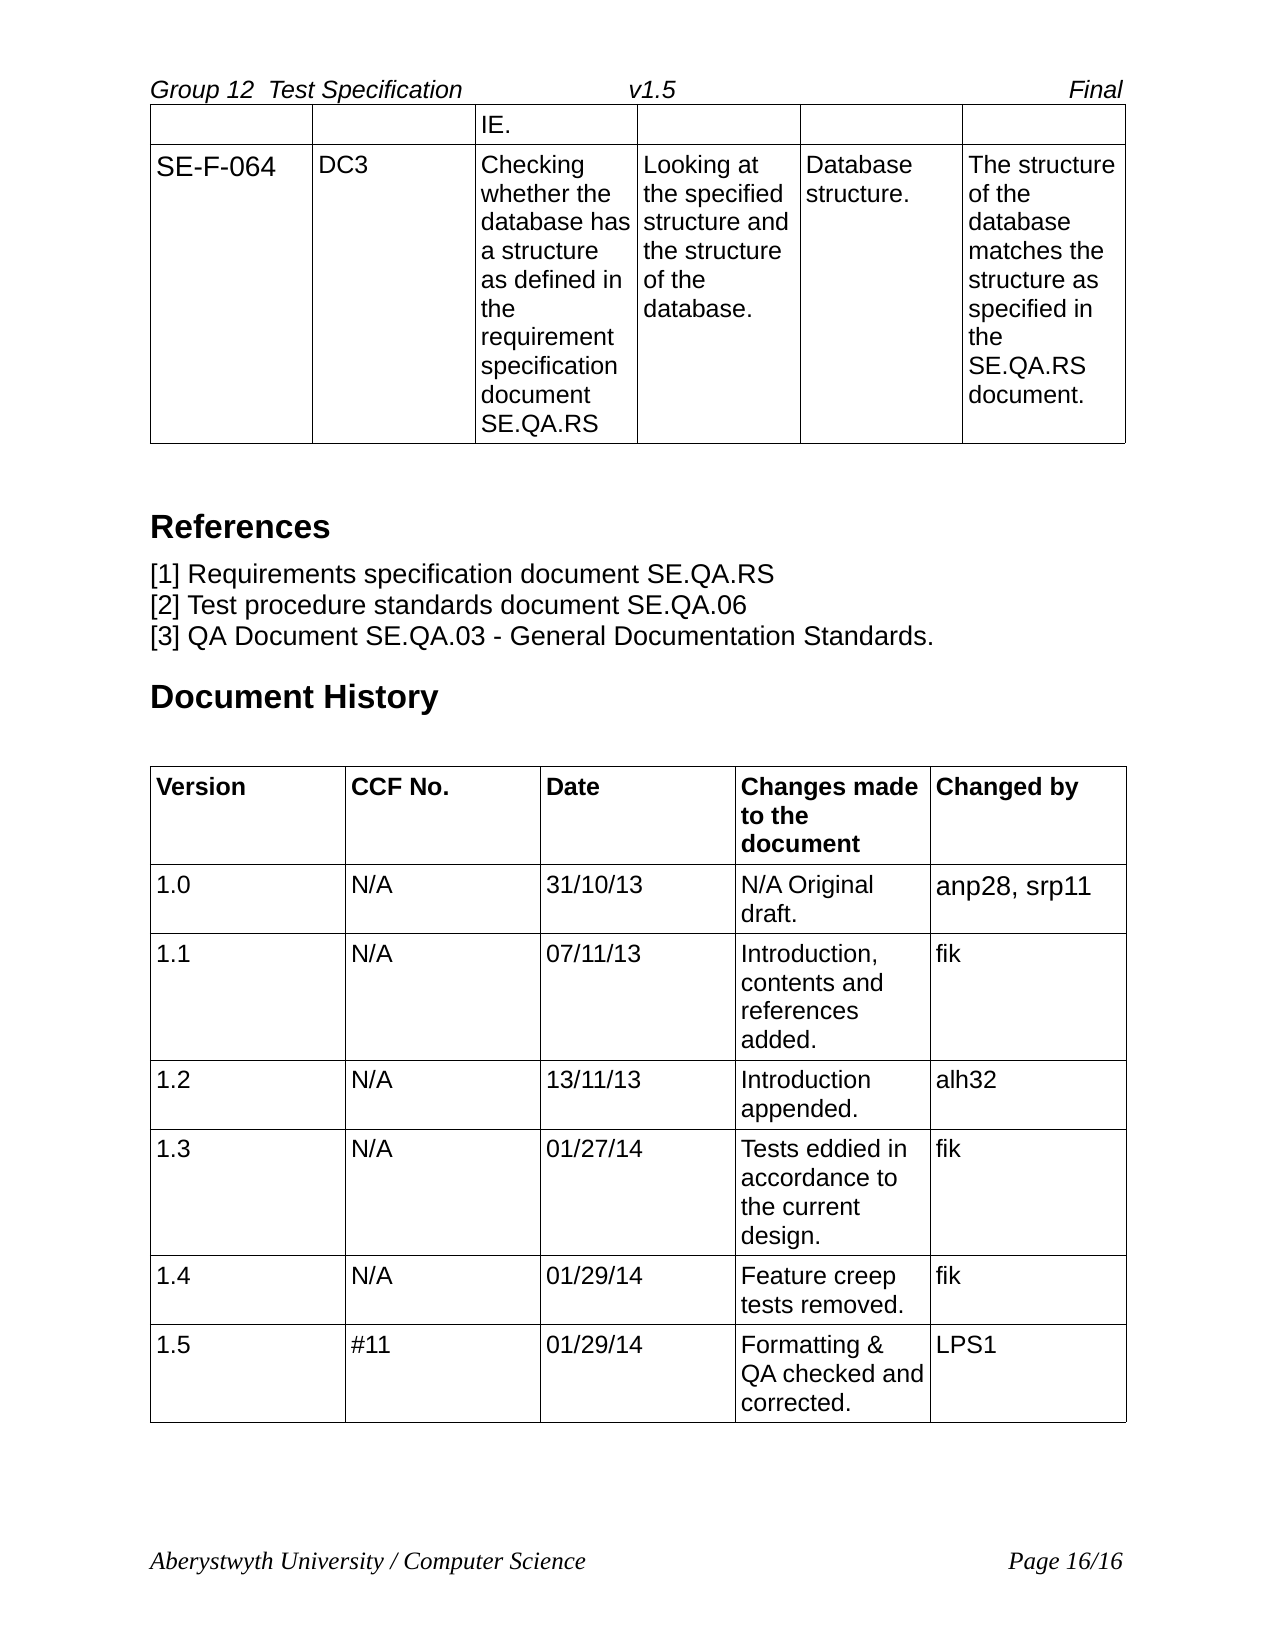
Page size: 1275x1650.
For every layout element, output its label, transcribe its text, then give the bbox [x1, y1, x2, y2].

table_cell fik [931, 1256, 1126, 1324]
table_cell #11 [346, 1325, 540, 1422]
table_cell [638, 105, 800, 144]
subtitle References [150, 507, 1125, 545]
table_cell SE-F-064 [151, 145, 312, 443]
table_header Changed by [931, 767, 1126, 864]
table_header CCF No. [346, 767, 540, 864]
table_cell fik [931, 934, 1126, 1059]
table_cell 1.1 [151, 934, 345, 1059]
table_cell Feature creep tests removed. [736, 1256, 930, 1324]
table_cell 13/11/13 [541, 1061, 735, 1129]
table_cell 1.4 [151, 1256, 345, 1324]
table_cell 1.3 [151, 1130, 345, 1255]
table_cell 31/10/13 [541, 865, 735, 933]
table_cell 29/01/14 [541, 1325, 735, 1422]
table_cell 27/01/14 [541, 1130, 735, 1255]
table_cell DC3 [313, 145, 475, 443]
subtitle Document History [150, 677, 1125, 715]
table_cell N/A Original draft. [736, 865, 930, 933]
table_cell anp28, srp11 [931, 865, 1126, 933]
table_cell Looking at the specified structure and the structure of the database. [638, 145, 800, 443]
table_cell [801, 105, 962, 144]
table_cell N/A [346, 1256, 540, 1324]
table_cell N/A [346, 865, 540, 933]
table_cell 1.5 [151, 1325, 345, 1422]
table_cell Introduction appended. [736, 1061, 930, 1129]
table_cell 1.2 [151, 1061, 345, 1129]
table_cell N/A [346, 1061, 540, 1129]
table_cell 07/11/13 [541, 934, 735, 1059]
text [2] Test procedure standards document SE.QA.06 [150, 589, 1125, 620]
table_cell LPS1 [931, 1325, 1126, 1422]
table_cell Database structure. [801, 145, 962, 443]
table_header Version [151, 767, 345, 864]
table_cell Introduction, contents and references added. [736, 934, 930, 1059]
table_cell [151, 105, 312, 144]
table_cell 1.0 [151, 865, 345, 933]
table_cell N/A [346, 1130, 540, 1255]
text [3] QA Document SE.QA.03 - General Documentation Standards. [150, 620, 1125, 652]
table_cell Tests eddied in accordance to the current design. [736, 1130, 930, 1255]
table_cell 29/01/14 [541, 1256, 735, 1324]
table_cell [313, 105, 475, 144]
table_cell The structure of the database matches the structure as specified in the SE.QA.RS document. [963, 145, 1125, 443]
table_cell fik [931, 1130, 1126, 1255]
text [1] Requirements specification document SE.QA.RS [150, 558, 1125, 589]
table_cell Checking whether the database has a structure as defined in the requirement specification document SE.QA.RS [476, 145, 637, 443]
table_cell [963, 105, 1125, 144]
table_cell Formatting & QA checked and corrected. [736, 1325, 930, 1422]
table_cell N/A [346, 934, 540, 1059]
table_header Changes made to the document [736, 767, 930, 864]
table_cell alh32 [931, 1061, 1126, 1129]
table_header Date [541, 767, 735, 864]
table_cell IE. [476, 105, 637, 144]
